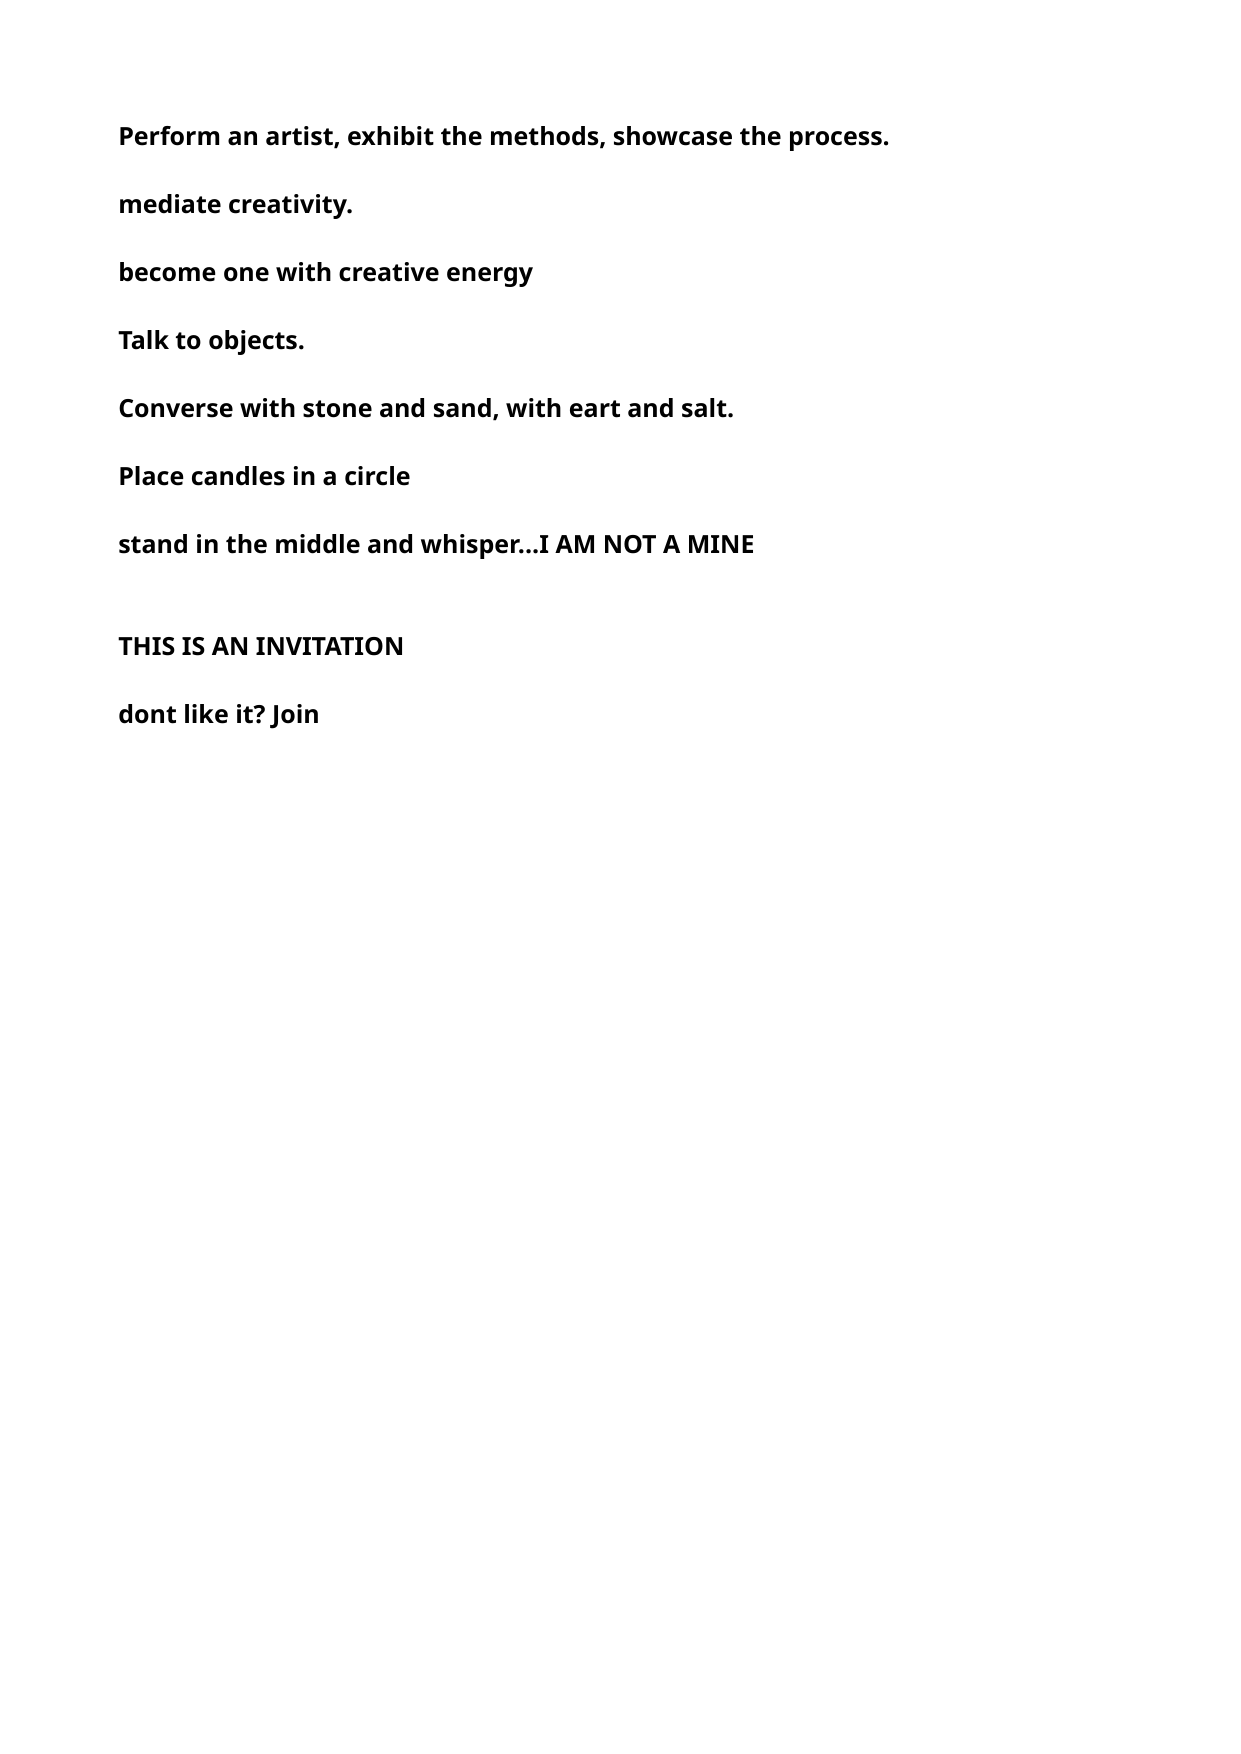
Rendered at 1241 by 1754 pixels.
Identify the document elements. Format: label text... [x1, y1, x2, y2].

text become one with creative energy [118, 254, 1122, 288]
text Converse with stone and sand, with eart and salt. [118, 391, 1122, 425]
text mediate creativity. [118, 186, 1122, 220]
text Talk to objects. [118, 322, 1122, 357]
text stand in the middle and whisper...I AM NOT A MINE [118, 527, 1122, 561]
text Place candles in a circle [118, 459, 1122, 493]
text dont like it? Join [118, 697, 1122, 731]
text THIS IS AN INVITATION [118, 629, 1122, 663]
text Perform an artist, exhibit the methods, showcase the process. [118, 118, 1122, 152]
